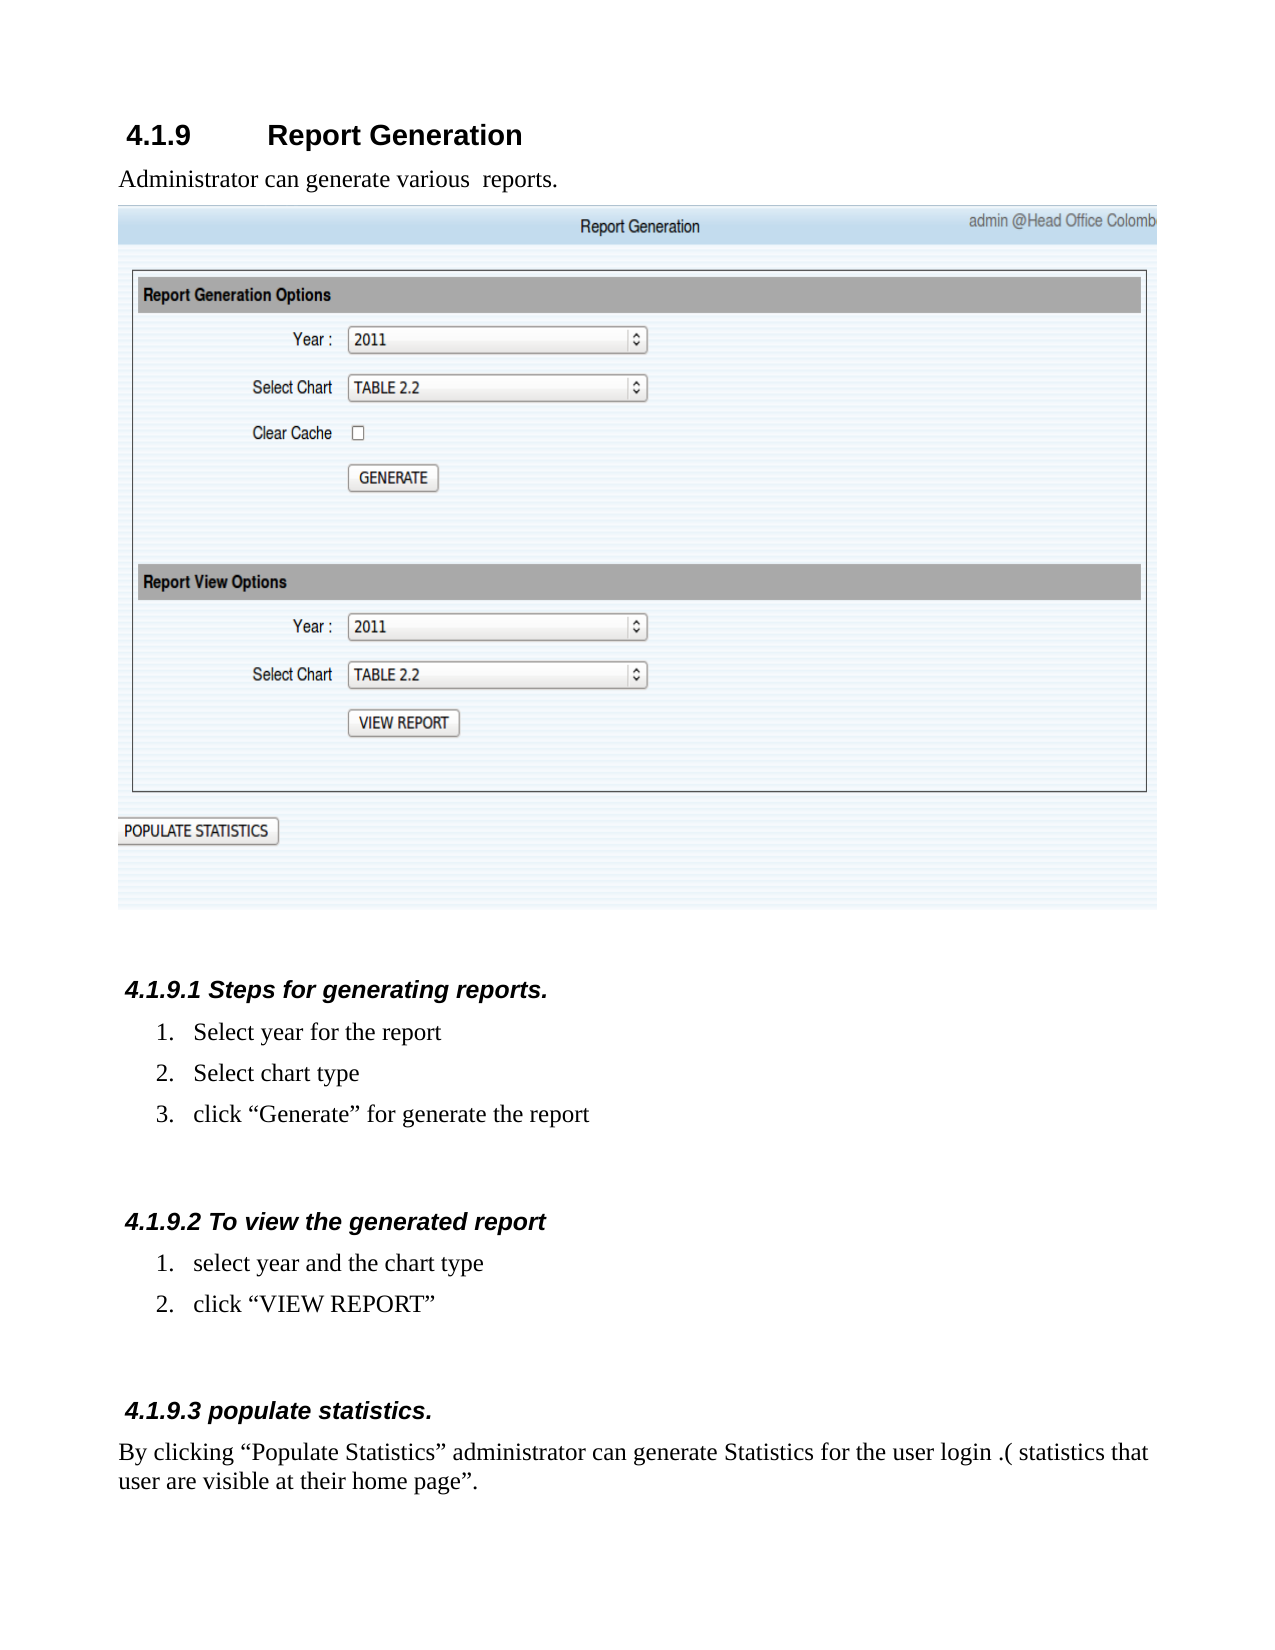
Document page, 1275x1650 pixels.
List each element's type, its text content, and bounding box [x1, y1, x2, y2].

subtitle Report Generation [118, 118, 1157, 152]
list Select chart type [156, 1058, 1157, 1087]
list click “Generate” for generate the report [156, 1099, 1157, 1128]
subtitle Steps for generating reports. [118, 976, 1157, 1004]
list select year and the chart type [156, 1248, 1157, 1276]
subtitle populate statistics. [118, 1396, 1157, 1425]
list Select year for the report [156, 1017, 1157, 1045]
picture [118, 205, 1157, 910]
text Administrator can generate various reports. [118, 164, 1157, 193]
subtitle To view the generated report [118, 1207, 1157, 1235]
text By clicking “Populate Statistics” administrator can generate Statistics for the user login .( statistics that user are visible at their home page”. [118, 1437, 1157, 1495]
list click “VIEW REPORT” [156, 1289, 1157, 1318]
